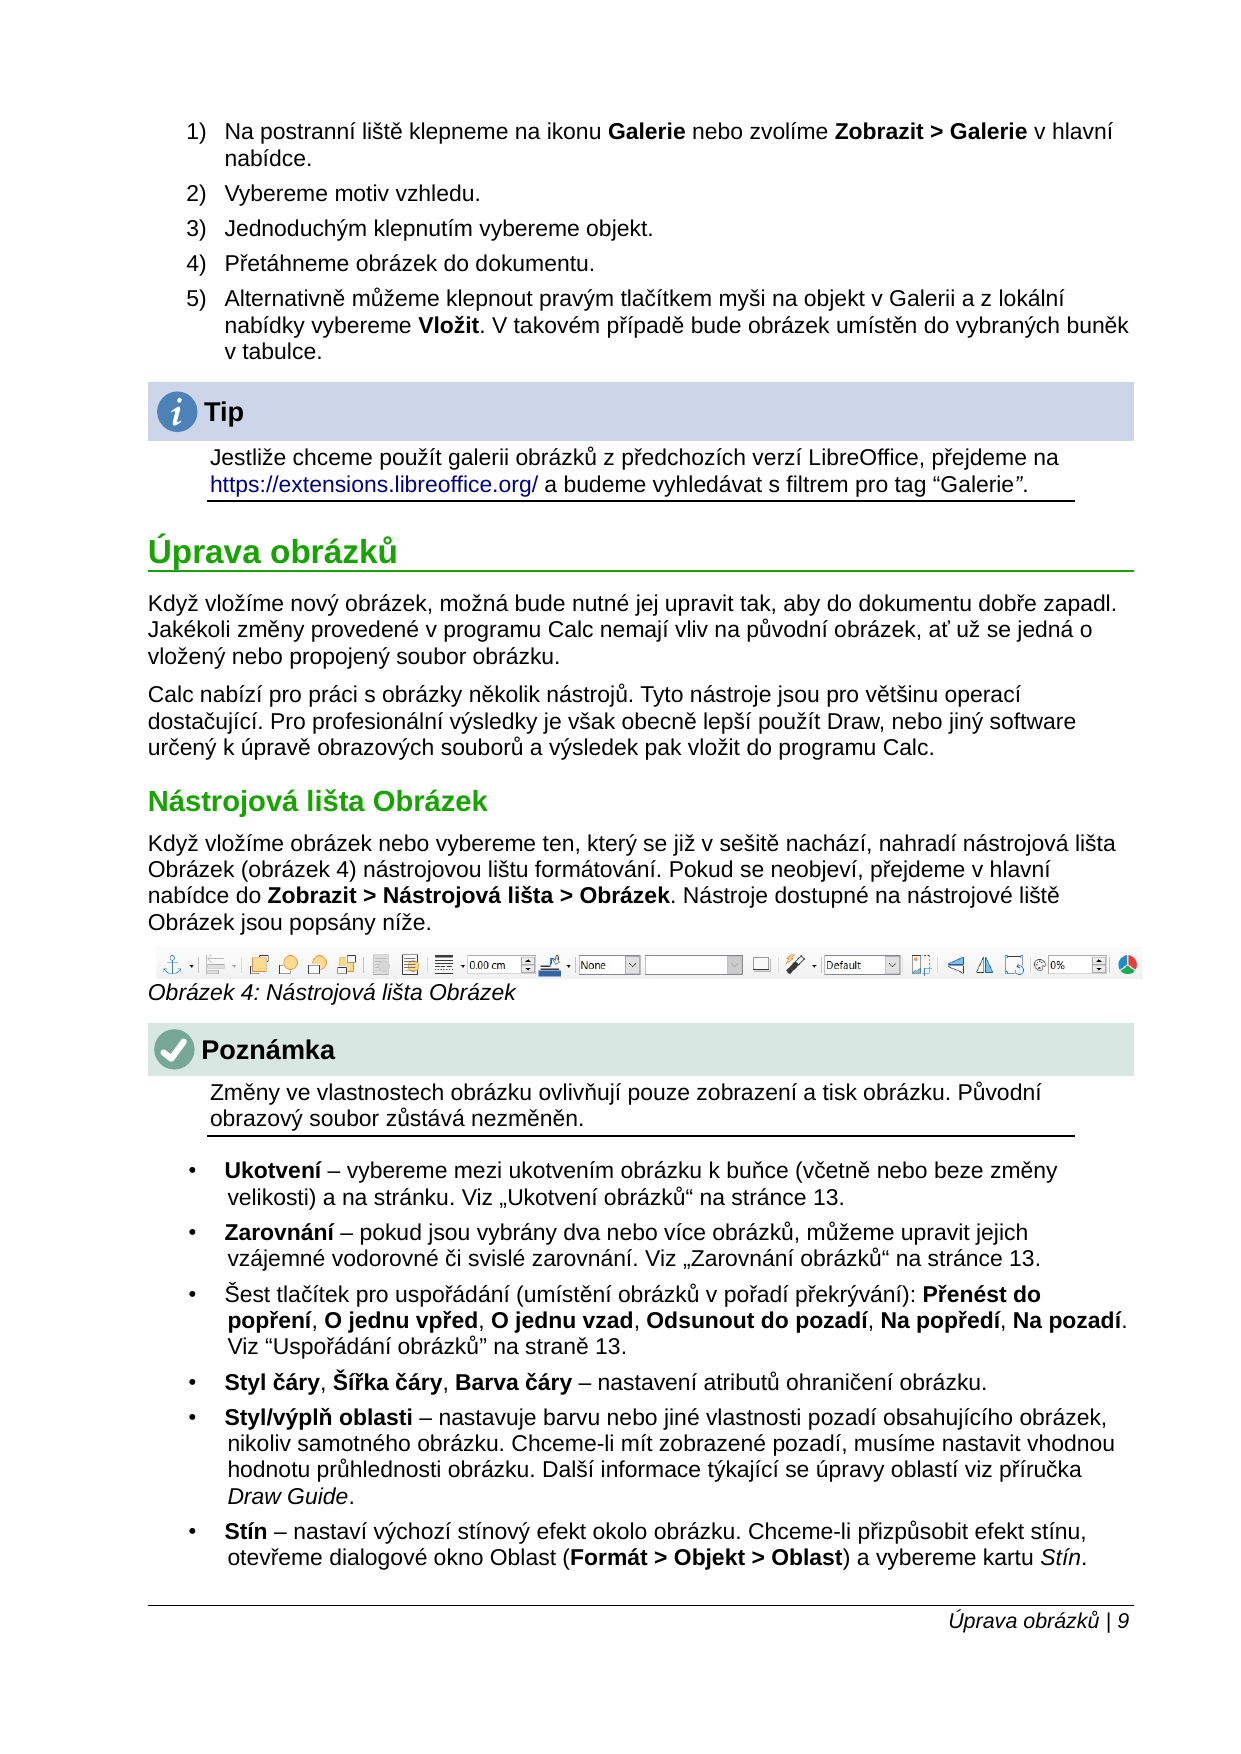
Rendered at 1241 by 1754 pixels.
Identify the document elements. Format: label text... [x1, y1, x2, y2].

list Když vložíme obrázek nebo vybereme ten, který se již v sešitě nachází, nahradí nástrojová lišta Obrázek (obrázek 4) nástrojovou lištu formátování. Pokud se neobjeví, přejdeme v hlavní nabídce do Zobrazit > Nástrojová lišta > Obrázek. Nástroje dostupné na nástrojové liště Obrázek jsou popsány níže. [148, 829, 1134, 935]
subtitle Tip [148, 382, 1134, 441]
list Vybereme motiv vzhledu. [207, 180, 1134, 206]
subtitle Úprava obrázků [148, 532, 1134, 570]
list Alternativně můžeme klepnout pravým tlačítkem myši na objekt v Galerii a z lokální nabídky vybereme Vložit. V takovém případě bude obrázek umístěn do vybraných buněk v tabulce. [207, 285, 1134, 364]
picture [156, 947, 1143, 979]
subtitle Poznámka [148, 1023, 1134, 1076]
list Styl/výplň oblasti – nastavuje barvu nebo jiné vlastnosti pozadí obsahujícího obrázek, nikoliv samotného obrázku. Chceme-li mít zobrazené pozadí, musíme nastavit vhodnou hodnotu průhlednosti obrázku. Další informace týkající se úpravy oblastí viz příručka Draw Guide. [185, 1401, 1134, 1509]
list Na postranní liště klepneme na ikonu Galerie nebo zvolíme Zobrazit > Galerie v hlavní nabídce. [207, 118, 1134, 171]
text Calc nabízí pro práci s obrázky několik nástrojů. Tyto nástroje jsou pro většinu operací dostačující. Pro profesionální výsledky je však obecně lepší použít Draw, nebo jiný software určený k úpravě obrazových souborů a výsledek pak vložit do programu Calc. [148, 681, 1134, 761]
text Změny ve vlastnostech obrázku ovlivňují pouze zobrazení a tisk obrázku. Původní obrazový soubor zůstává nezměněn. [207, 1076, 1075, 1135]
list Ukotvení – vybereme mezi ukotvením obrázku k buňce (včetně nebo beze změny velikosti) a na stránku. Viz „Ukotvení obrázků“ na stránce 12. [185, 1154, 1134, 1210]
list Přetáhneme obrázek do dokumentu. [207, 250, 1134, 276]
list Jednoduchým klepnutím vybereme objekt. [207, 215, 1134, 241]
text Když vložíme nový obrázek, možná bude nutné jej upravit tak, aby do dokumentu dobře zapadl. Jakékoli změny provedené v programu Calc nemají vliv na původní obrázek, ať už se jedná o vložený nebo propojený soubor obrázku. [148, 590, 1134, 669]
list Zarovnání – pokud jsou vybrány dva nebo více obrázků, můžeme upravit jejich vzájemné vodorovné či svislé zarovnání. Viz „Zarovnání obrázků“ na stránce 12. [185, 1216, 1134, 1272]
list Styl čáry, Šířka čáry, Barva čáry – nastavení atributů ohraničení obrázku. [185, 1366, 1134, 1395]
subtitle Nástrojová lišta Obrázek [148, 784, 1134, 818]
list Stín – nastaví výchozí stínový efekt okolo obrázku. Chceme-li přizpůsobit efekt stínu, otevřeme dialogové okno Oblast (Formát > Objekt > Oblast) a vybereme kartu Stín. [185, 1515, 1134, 1574]
list Šest tlačítek pro uspořádání (umístění obrázků v pořadí překrývání): Přenést do popření, O jednu vpřed, O jednu vzad, Odsunout do pozadí, Na popředí, Na pozadí. Viz “Uspořádání obrázků” na straně 12. [185, 1278, 1134, 1360]
text Obrázek 4: Nástrojová lišta Obrázek [148, 947, 1152, 1005]
text Jestliže chceme použít galerii obrázků z předchozích verzí LibreOffice, přejdeme na https://extensions.libreoffice.org/ a budeme vyhledávat s filtrem pro tag “Galerie”. [207, 441, 1075, 500]
